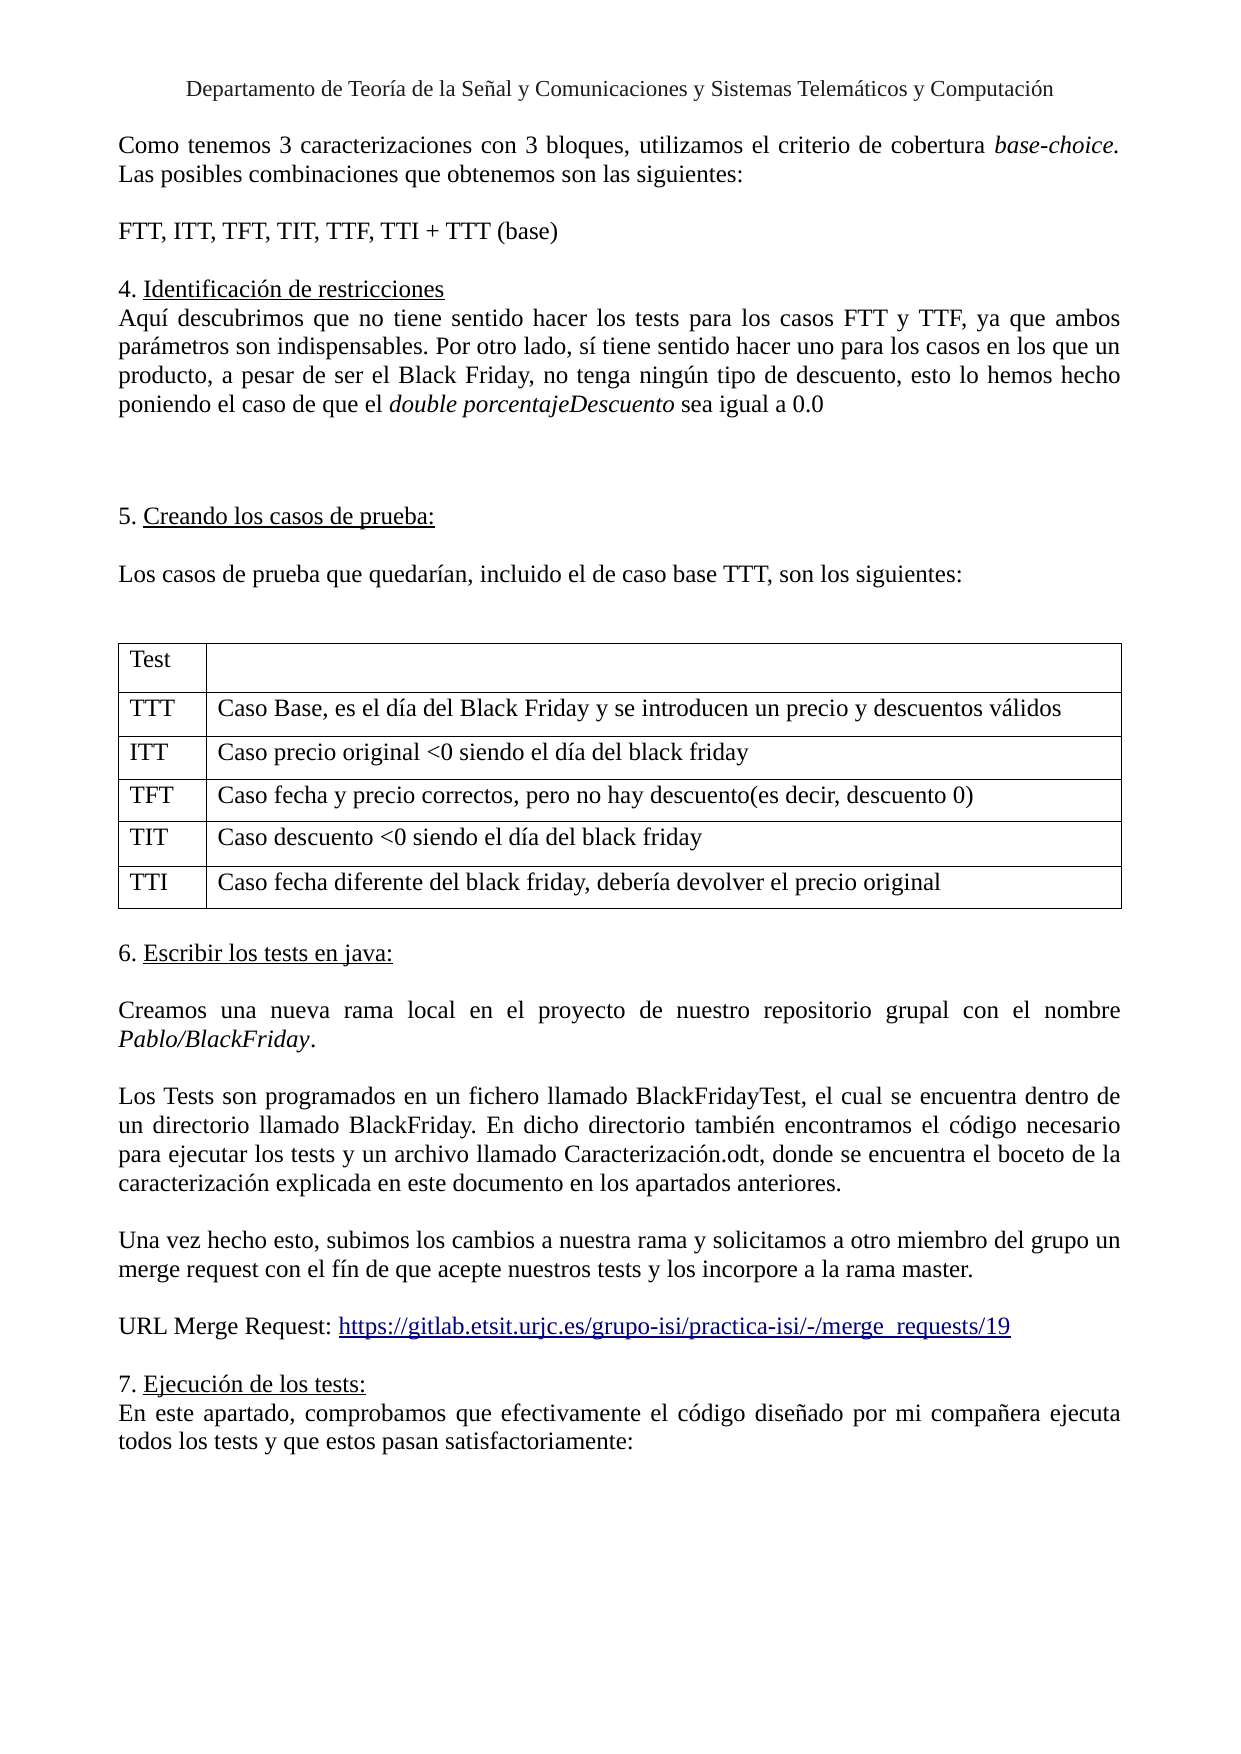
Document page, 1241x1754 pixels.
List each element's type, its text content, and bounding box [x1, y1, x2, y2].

table_cell TFT [119, 780, 206, 821]
text Los Tests son programados en un fichero llamado BlackFridayTest, el cual se encuentra dentro de un directorio llamado BlackFriday. En dicho directorio también encontramos el código necesario para ejecutar los tests y un archivo llamado Caracterización.odt, donde se encuentra el boceto de la caracterización explicada en este documento en los apartados anteriores. [118, 1081, 1122, 1196]
text 5. Creando los casos de prueba: [118, 501, 1122, 530]
text Aquí descubrimos que no tiene sentido hacer los tests para los casos FTT y TTF, ya que ambos parámetros son indispensables. Por otro lado, sí tiene sentido hacer uno para los casos en los que un producto, a pesar de ser el Black Friday, no tenga ningún tipo de descuento, esto lo hemos hecho poniendo el caso de que el double porcentajeDescuento sea igual a 0.0 [118, 303, 1122, 418]
text Creamos una nueva rama local en el proyecto de nuestro repositorio grupal con el nombre Pablo/BlackFriday. [118, 995, 1122, 1053]
table_cell TIT [119, 822, 206, 866]
text Como tenemos 3 caracterizaciones con 3 bloques, utilizamos el criterio de cobertura base-choice. Las posibles combinaciones que obtenemos son las siguientes: [118, 130, 1122, 188]
table_cell TTT [119, 693, 206, 736]
table_cell Caso fecha diferente del black friday, debería devolver el precio original [207, 867, 1121, 908]
text FTT, ITT, TFT, TIT, TTF, TTI + TTT (base) [118, 216, 1122, 245]
text Una vez hecho esto, subimos los cambios a nuestra rama y solicitamos a otro miembro del grupo un merge request con el fín de que acepte nuestros tests y los incorpore a la rama master. [118, 1225, 1122, 1283]
text 6. Escribir los tests en java: [118, 938, 1122, 966]
text 7. Ejecución de los tests: [118, 1369, 1122, 1398]
table_header Test [119, 644, 206, 692]
text Los casos de prueba que quedarían, incluido el de caso base TTT, son los siguientes: [118, 559, 1122, 588]
text 4. Identificación de restricciones [118, 274, 1122, 303]
table_cell Caso Base, es el día del Black Friday y se introducen un precio y descuentos válidos [207, 693, 1121, 736]
table_cell TTI [119, 867, 206, 908]
table_cell Caso descuento <0 siendo el día del black friday [207, 822, 1121, 866]
table_cell Caso precio original <0 siendo el día del black friday [207, 737, 1121, 779]
text URL Merge Request: https://gitlab.etsit.urjc.es/grupo-isi/practica-isi/-/merge_requests/19 [118, 1311, 1122, 1340]
table_cell ITT [119, 737, 206, 779]
table_cell Caso fecha y precio correctos, pero no hay descuento(es decir, descuento 0) [207, 780, 1121, 821]
table_header [207, 644, 1121, 692]
text En este apartado, comprobamos que efectivamente el código diseñado por mi compañera ejecuta todos los tests y que estos pasan satisfactoriamente: [118, 1398, 1122, 1455]
